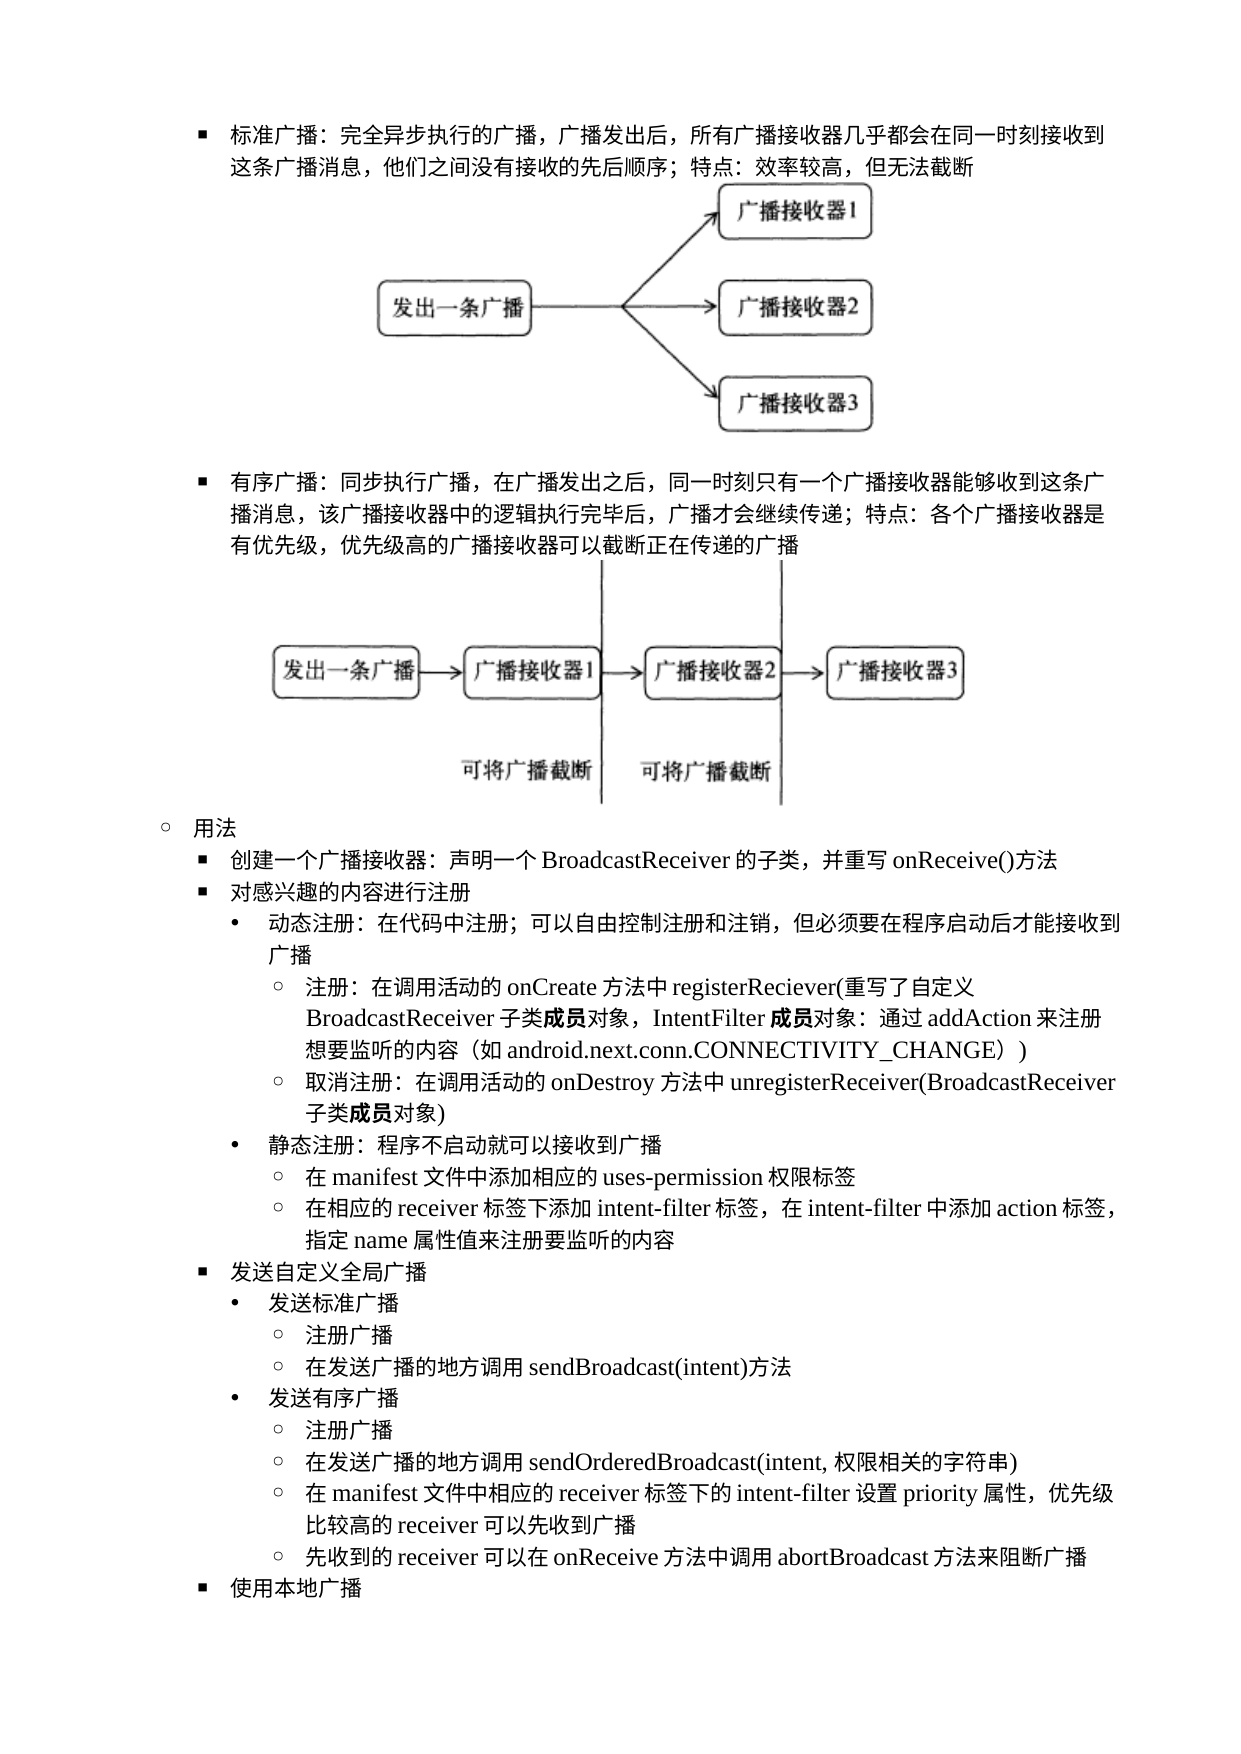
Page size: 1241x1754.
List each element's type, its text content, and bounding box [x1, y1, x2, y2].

list 发送有序广播 [231, 1381, 1122, 1413]
picture [267, 560, 974, 812]
list 发送标准广播 [231, 1286, 1122, 1318]
list 注册广播 [268, 1413, 1122, 1445]
list 在发送广播的地方调用sendOrderedBroadcast(intent, 权限相关的字符串) [268, 1445, 1122, 1476]
picture [360, 181, 880, 437]
list 先收到的receiver可以在onReceive方法中调用abortBroadcast方法来阻断广播 [268, 1540, 1122, 1571]
list 取消注册：在调用活动的onDestroy方法中unregisterReceiver(BroadcastReceiver子类成员对象) [268, 1065, 1122, 1128]
list 创建一个广播接收器：声明一个BroadcastReceiver的子类，并重写onReceive()方法 [193, 843, 1122, 875]
list 动态注册：在代码中注册；可以自由控制注册和注销，但必须要在程序启动后才能接收到广播 [231, 906, 1122, 970]
list 注册：在调用活动的onCreate方法中registerReciever(重写了自定义BroadcastReceiver子类成员对象，IntentFilter成员对象：通过addAction来注册想要监听的内容（如android.next.conn.CONNECTIVITY_CHANGE）) [268, 970, 1122, 1065]
list 注册广播 [268, 1318, 1122, 1350]
list 使用本地广播 [193, 1571, 1122, 1603]
list 在manifest文件中添加相应的uses-permission权限标签 [268, 1160, 1122, 1191]
list 在相应的receiver标签下添加intent-filter标签，在intent-filter中添加action标签，指定name属性值来注册要监听的内容 [268, 1191, 1122, 1255]
list 在manifest文件中相应的receiver标签下的intent-filter设置priority属性，优先级比较高的receiver可以先收到广播 [268, 1476, 1122, 1540]
list 有序广播：同步执行广播，在广播发出之后，同一时刻只有一个广播接收器能够收到这条广播消息，该广播接收器中的逻辑执行完毕后，广播才会继续传递；特点：各个广播接收器是有优先级，优先级高的广播接收器可以截断正在传递的广播 [193, 465, 1122, 560]
list 用法 [156, 560, 1122, 843]
list 在发送广播的地方调用sendBroadcast(intent)方法 [268, 1350, 1122, 1381]
list 静态注册：程序不启动就可以接收到广播 [231, 1128, 1122, 1160]
list 发送自定义全局广播 [193, 1255, 1122, 1286]
list 对感兴趣的内容进行注册 [193, 875, 1122, 906]
list 标准广播：完全异步执行的广播，广播发出后，所有广播接收器几乎都会在同一时刻接收到这条广播消息，他们之间没有接收的先后顺序；特点：效率较高，但无法截断 [193, 118, 1122, 181]
